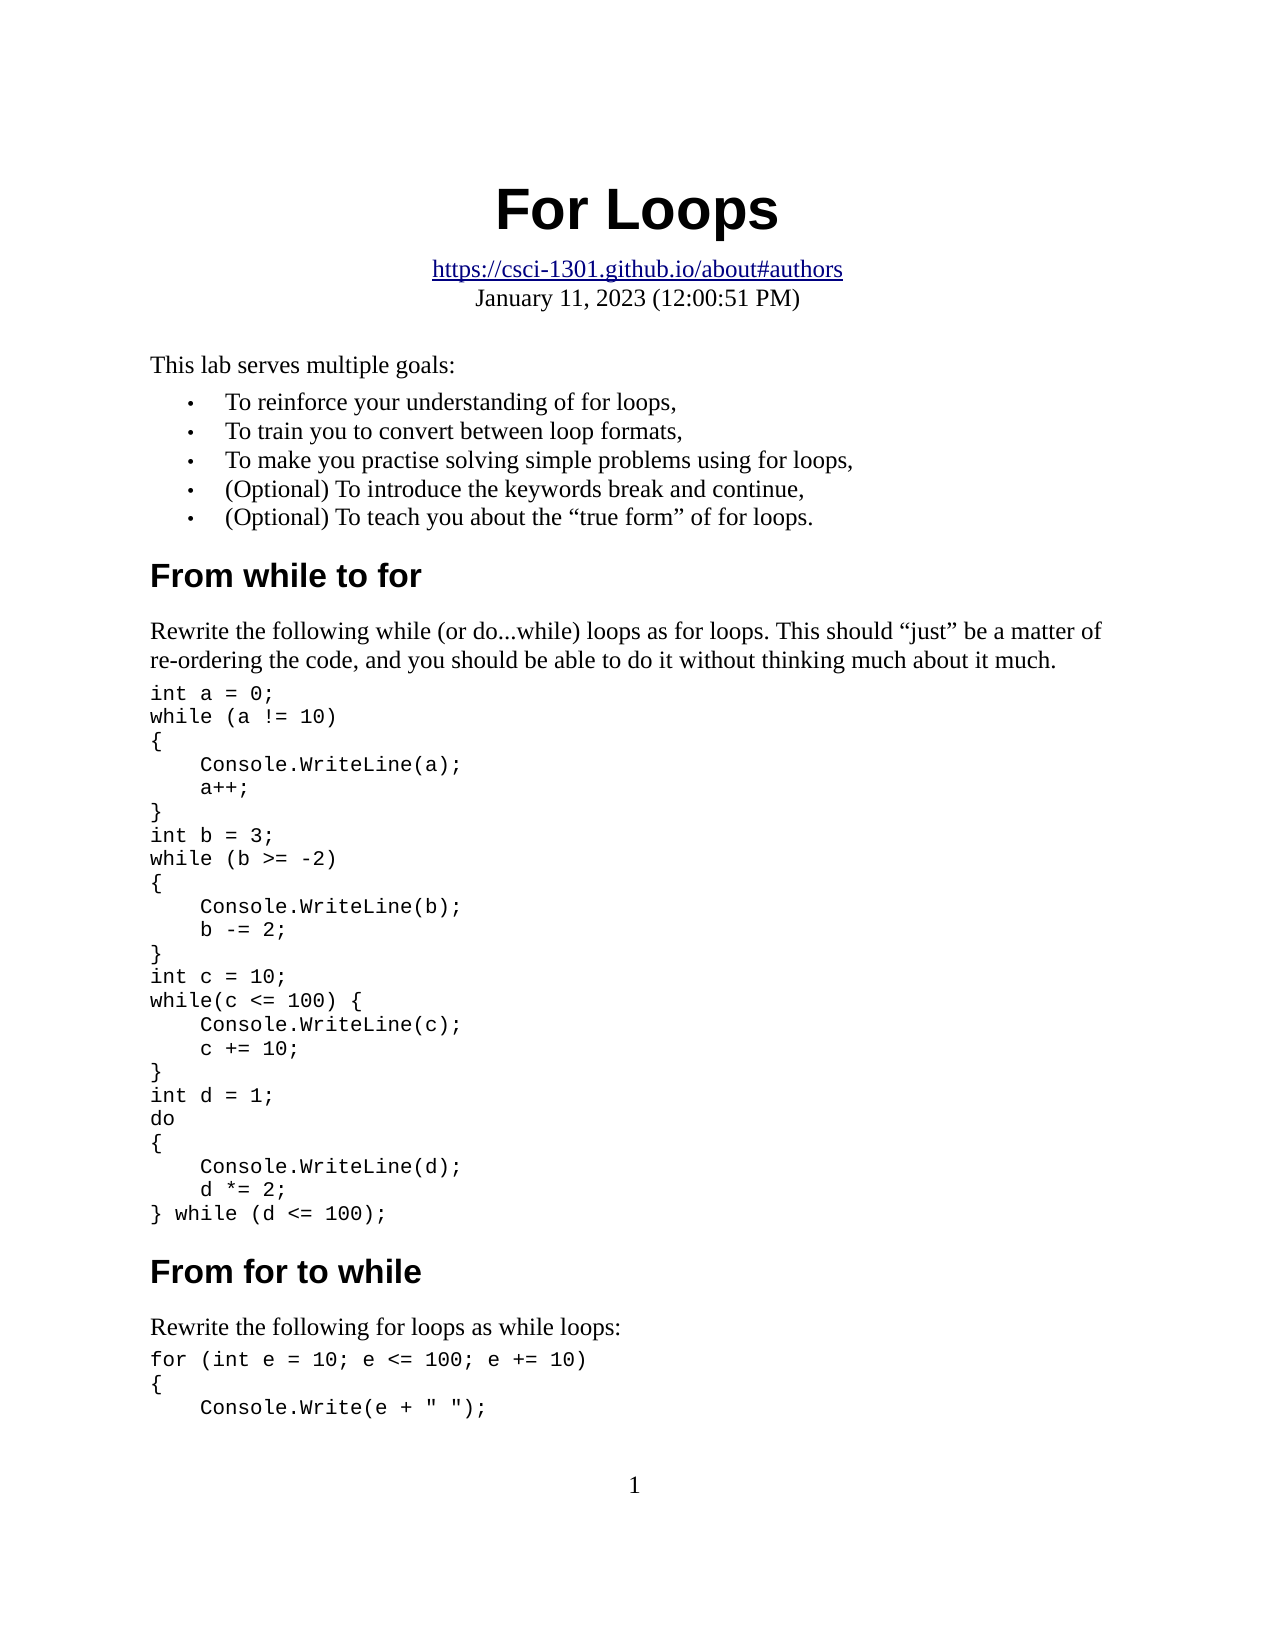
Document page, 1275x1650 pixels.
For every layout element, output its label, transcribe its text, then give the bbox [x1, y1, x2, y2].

text while (a != 10) [150, 706, 1125, 730]
title For Loops [150, 175, 1125, 242]
text while (b >= -2) [150, 848, 1125, 872]
text { [150, 1132, 1125, 1156]
text Console.WriteLine(c); [150, 1014, 1125, 1037]
list To train you to convert between loop formats, [187, 416, 1125, 445]
text for (int e = 10; e <= 100; e += 10) [150, 1349, 1125, 1373]
text while(c <= 100) { [150, 990, 1125, 1014]
text Console.WriteLine(b); [150, 896, 1125, 919]
text b -= 2; [150, 919, 1125, 943]
text https://csci-1301.github.io/about#authors [150, 254, 1125, 283]
text { [150, 730, 1125, 754]
list (Optional) To teach you about the “true form” of for loops. [187, 502, 1125, 531]
subtitle From while to for [150, 556, 1125, 595]
text int c = 10; [150, 967, 1125, 990]
text } [150, 943, 1125, 967]
text do [150, 1108, 1125, 1132]
text int a = 0; [150, 683, 1125, 706]
list To make you practise solving simple problems using for loops, [187, 445, 1125, 474]
text Console.WriteLine(a); [150, 754, 1125, 777]
subtitle From for to while [150, 1252, 1125, 1290]
text { [150, 872, 1125, 896]
text { [150, 1373, 1125, 1397]
text } while (d <= 100); [150, 1203, 1125, 1227]
text Rewrite the following while (or do...while) loops as for loops. This should “just” be a matter of re-ordering the code, and you should be able to do it without thinking much about it much. [150, 616, 1125, 674]
text Rewrite the following for loops as while loops: [150, 1312, 1125, 1341]
text January 11, 2023 (12:00:51 PM) [150, 283, 1125, 312]
text d *= 2; [150, 1179, 1125, 1203]
list (Optional) To introduce the keywords break and continue, [187, 474, 1125, 502]
text Console.WriteLine(d); [150, 1156, 1125, 1179]
text } [150, 1061, 1125, 1085]
text int d = 1; [150, 1085, 1125, 1108]
text a++; [150, 777, 1125, 801]
text c += 10; [150, 1037, 1125, 1061]
text int b = 3; [150, 825, 1125, 848]
text This lab serves multiple goals: [150, 350, 1125, 378]
text } [150, 801, 1125, 825]
list To reinforce your understanding of for loops, [187, 387, 1125, 416]
text Console.Write(e + " "); [150, 1397, 1125, 1420]
